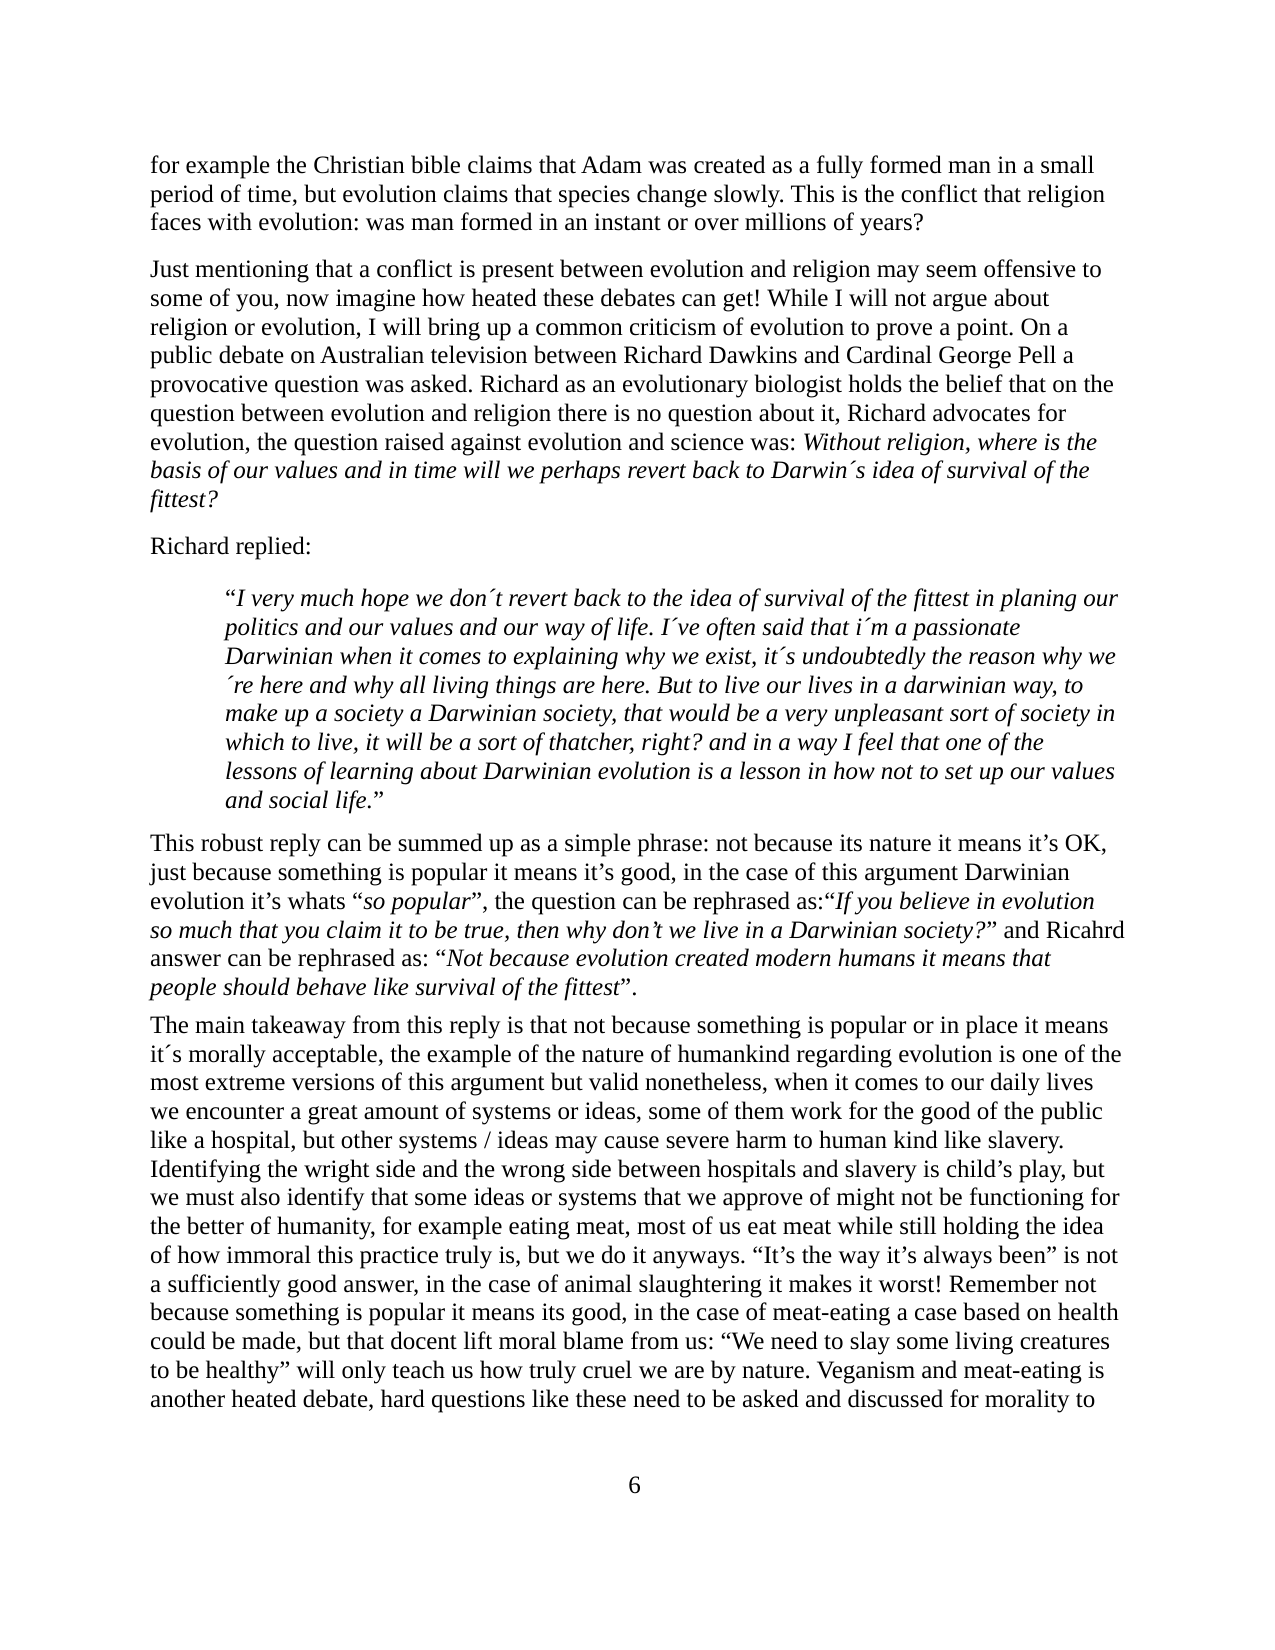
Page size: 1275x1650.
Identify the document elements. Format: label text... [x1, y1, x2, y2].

text Just mentioning that a conflict is present between evolution and religion may seem offensive to some of you, now imagine how heated these debates can get! While I will not argue about religion or evolution, I will bring up a common criticism of evolution to prove a point. On a public debate on Australian television between Richard Dawkins and Cardinal George Pell a provocative question was asked. Richard as an evolutionary biologist holds the belief that on the question between evolution and religion there is no question about it, Richard advocates for evolution, the question raised against evolution and science was: Without religion, where is the basis of our values and in time will we perhaps revert back to Darwin´s idea of survival of the fittest? [150, 254, 1125, 513]
text “I very much hope we don´t revert back to the idea of survival of the fittest in planing our politics and our values and our way of life. I´ve often said that i´m a passionate Darwinian when it comes to explaining why we exist, it´s undoubtedly the reason why we´re here and why all living things are here. But to live our lives in a darwinian way, to make up a society a Darwinian society, that would be a very unpleasant sort of society in which to live, it will be a sort of thatcher, right? and in a way I feel that one of the lessons of learning about Darwinian evolution is a lesson in how not to set up our values and social life.” [225, 583, 1125, 813]
text This robust reply can be summed up as a simple phrase: not because its nature it means it’s OK, just because something is popular it means it’s good, in the case of this argument Darwinian evolution it’s whats “so popular”, the question can be rephrased as:“If you believe in evolution so much that you claim it to be true, then why don’t we live in a Darwinian society?” and Ricahrd answer can be rephrased as: “Not because evolution created modern humans it means that people should behave like survival of the fittest”. [150, 828, 1125, 1001]
text for example the Christian bible claims that Adam was created as a fully formed man in a small period of time, but evolution claims that species change slowly. This is the conflict that religion faces with evolution: was man formed in an instant or over millions of years? [150, 150, 1125, 236]
text The main takeaway from this reply is that not because something is popular or in place it means it´s morally acceptable, the example of the nature of humankind regarding evolution is one of the most extreme versions of this argument but valid nonetheless, when it comes to our daily lives we encounter a great amount of systems or ideas, some of them work for the good of the public like a hospital, but other systems / ideas may cause severe harm to human kind like slavery. Identifying the wright side and the wrong side between hospitals and slavery is child’s play, but we must also identify that some ideas or systems that we approve of might not be functioning for the better of humanity, for example eating meat, most of us eat meat while still holding the idea of how immoral this practice truly is, but we do it anyways. “It’s the way it’s always been” is not a sufficiently good answer, in the case of animal slaughtering it makes it worst! Remember not because something is popular it means its good, in the case of meat-eating a case based on health could be made, but that docent lift moral blame from us: “We need to slay some living creatures to be healthy” will only teach us how truly cruel we are by nature. Veganism and meat-eating is another heated debate, hard questions like these need to be asked and discussed for morality to [150, 1010, 1125, 1412]
text Richard replied: [150, 531, 1125, 559]
